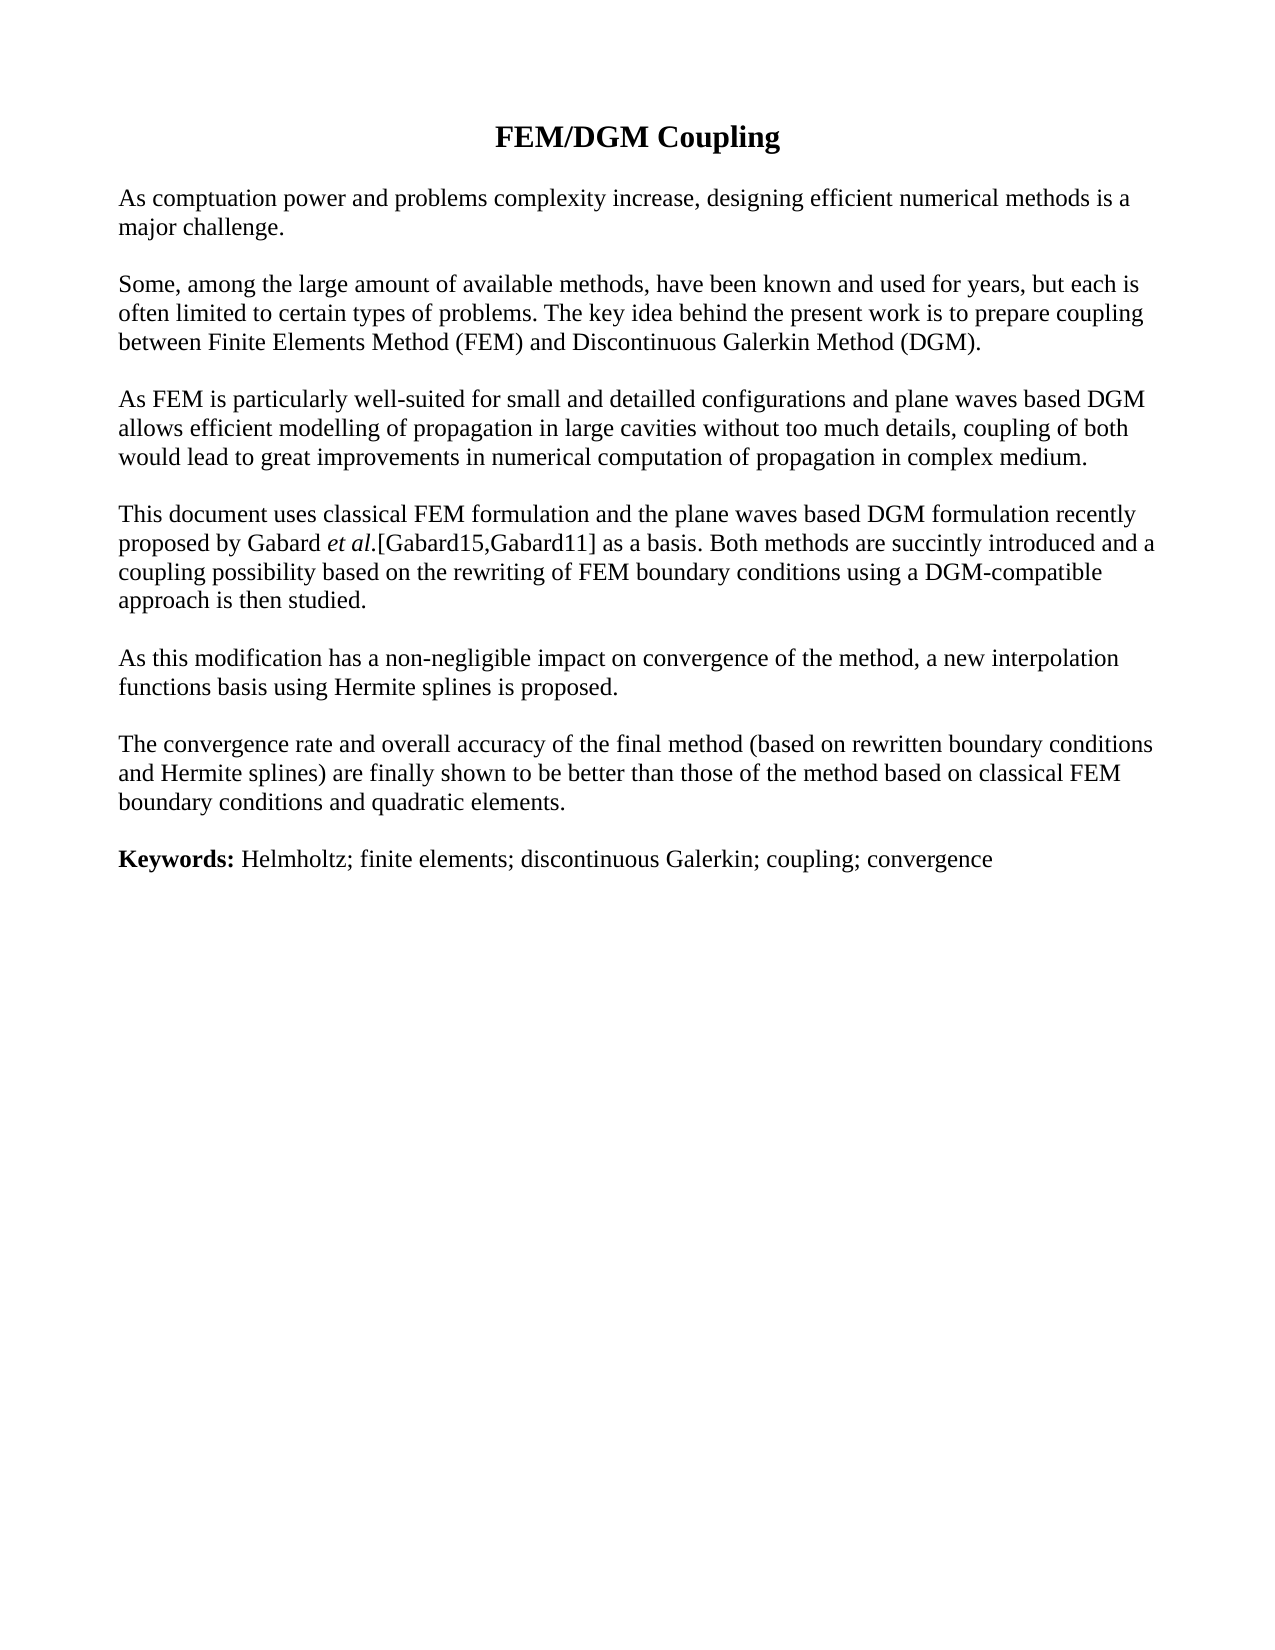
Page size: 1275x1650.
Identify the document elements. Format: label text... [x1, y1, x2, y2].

text As FEM is particularly well-suited for small and detailled configurations and plane waves based DGM allows efficient modelling of propagation in large cavities without too much details, coupling of both would lead to great improvements in numerical computation of propagation in complex medium. [118, 384, 1157, 470]
text FEM/DGM Coupling [118, 118, 1157, 154]
text This document uses classical FEM formulation and the plane waves based DGM formulation recently proposed by Gabard et al.[Gabard15,Gabard11] as a basis. Both methods are succintly introduced and a coupling possibility based on the rewriting of FEM boundary conditions using a DGM-compatible approach is then studied. [118, 499, 1157, 614]
text As this modification has a non-negligible impact on convergence of the method, a new interpolation functions basis using Hermite splines is proposed. [118, 643, 1157, 700]
text Some, among the large amount of available methods, have been known and used for years, but each is often limited to certain types of problems. The key idea behind the present work is to prepare coupling between Finite Elements Method (FEM) and Discontinuous Galerkin Method (DGM). [118, 269, 1157, 355]
text Keywords: Helmholtz; finite elements; discontinuous Galerkin; coupling; convergence [118, 844, 1157, 873]
text The convergence rate and overall accuracy of the final method (based on rewritten boundary conditions and Hermite splines) are finally shown to be better than those of the method based on classical FEM boundary conditions and quadratic elements. [118, 729, 1157, 815]
text As comptuation power and problems complexity increase, designing efficient numerical methods is a major challenge. [118, 183, 1157, 240]
